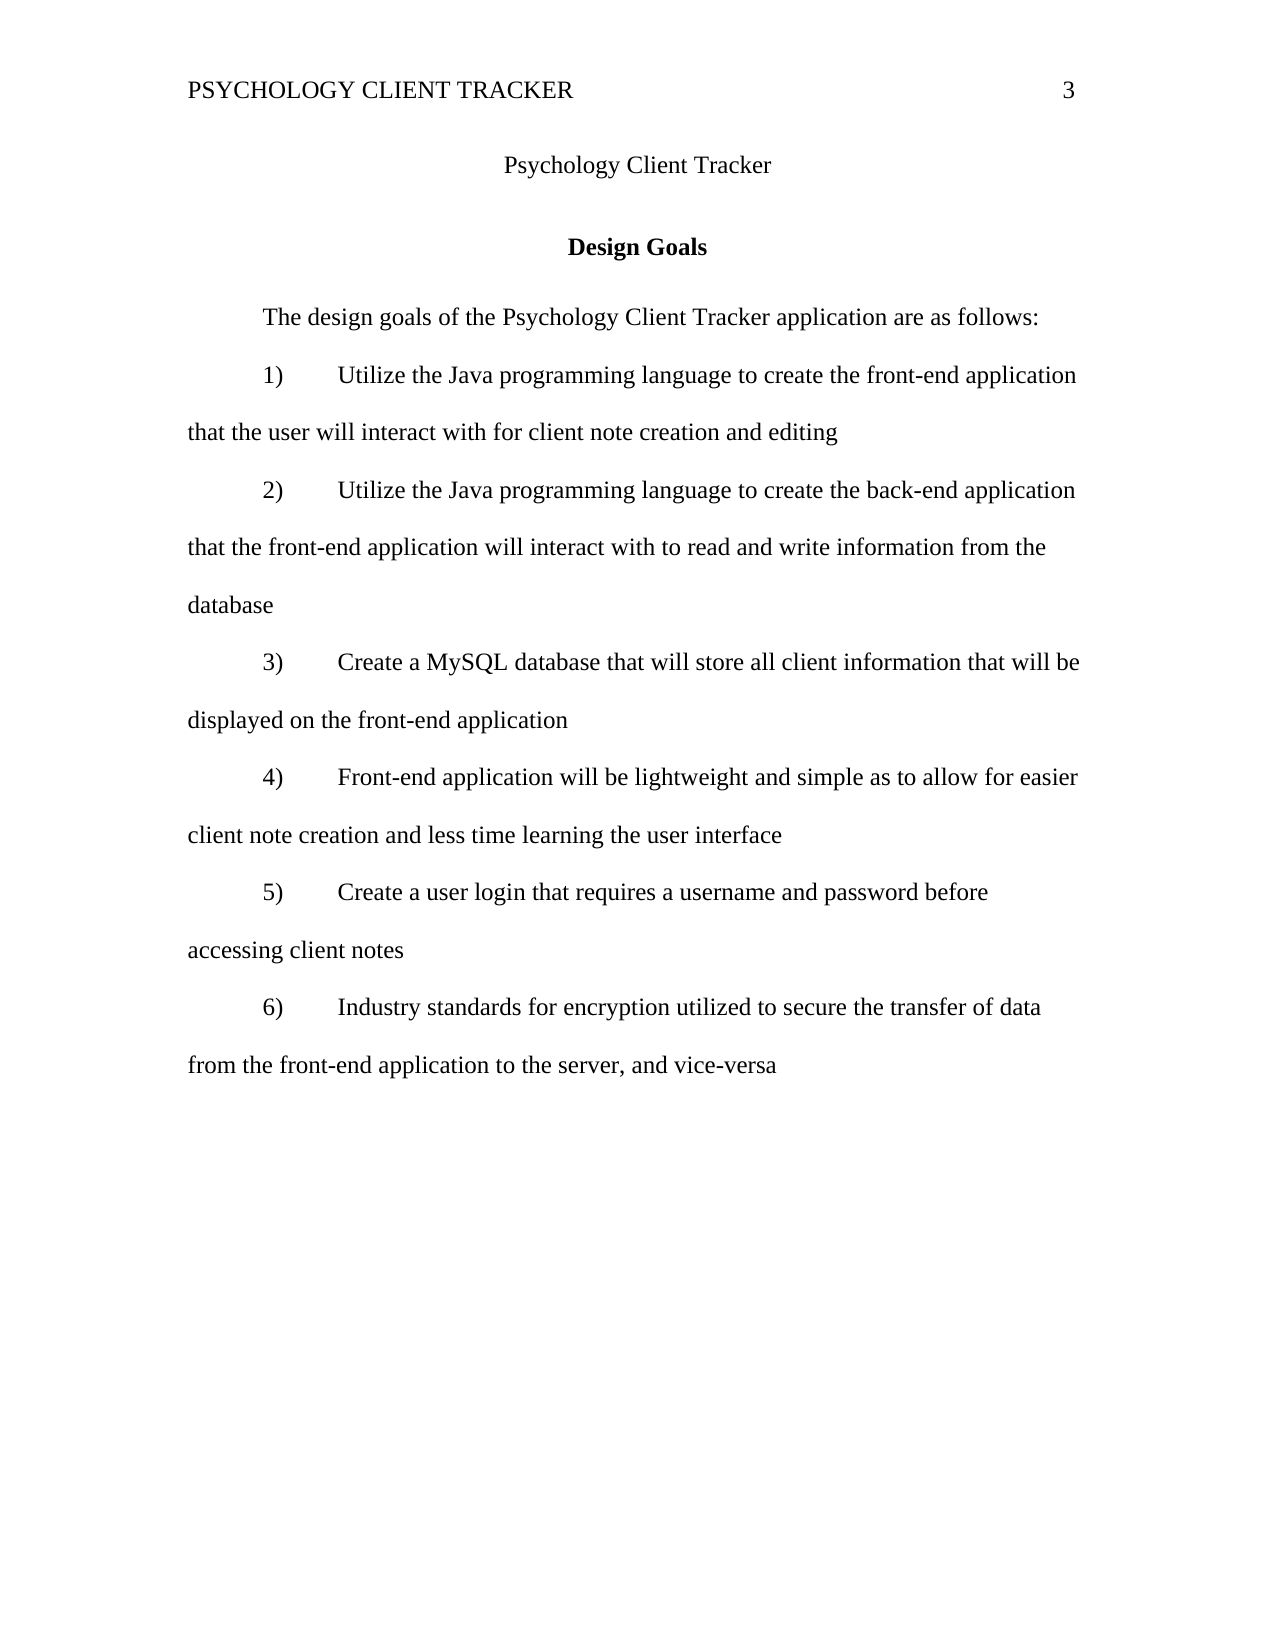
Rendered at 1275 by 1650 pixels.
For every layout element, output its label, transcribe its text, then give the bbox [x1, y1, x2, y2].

subtitle Utilize the Java programming language to create the front-end application that the user will interact with for client note creation and editing [187, 360, 1087, 446]
subtitle Industry standards for encryption utilized to secure the transfer of data from the front-end application to the server, and vice-versa [187, 992, 1087, 1079]
subtitle Design Goals [187, 232, 1087, 261]
subtitle The design goals of the Psychology Client Tracker application are as follows: [187, 302, 1087, 331]
subtitle Utilize the Java programming language to create the back-end application that the front-end application will interact with to read and write information from the database [187, 475, 1087, 619]
text Psychology Client Tracker [187, 150, 1087, 179]
subtitle Create a MySQL database that will store all client information that will be displayed on the front-end application [187, 647, 1087, 734]
subtitle Create a user login that requires a username and password before accessing client notes [187, 877, 1087, 964]
subtitle Front-end application will be lightweight and simple as to allow for easier client note creation and less time learning the user interface [187, 762, 1087, 849]
